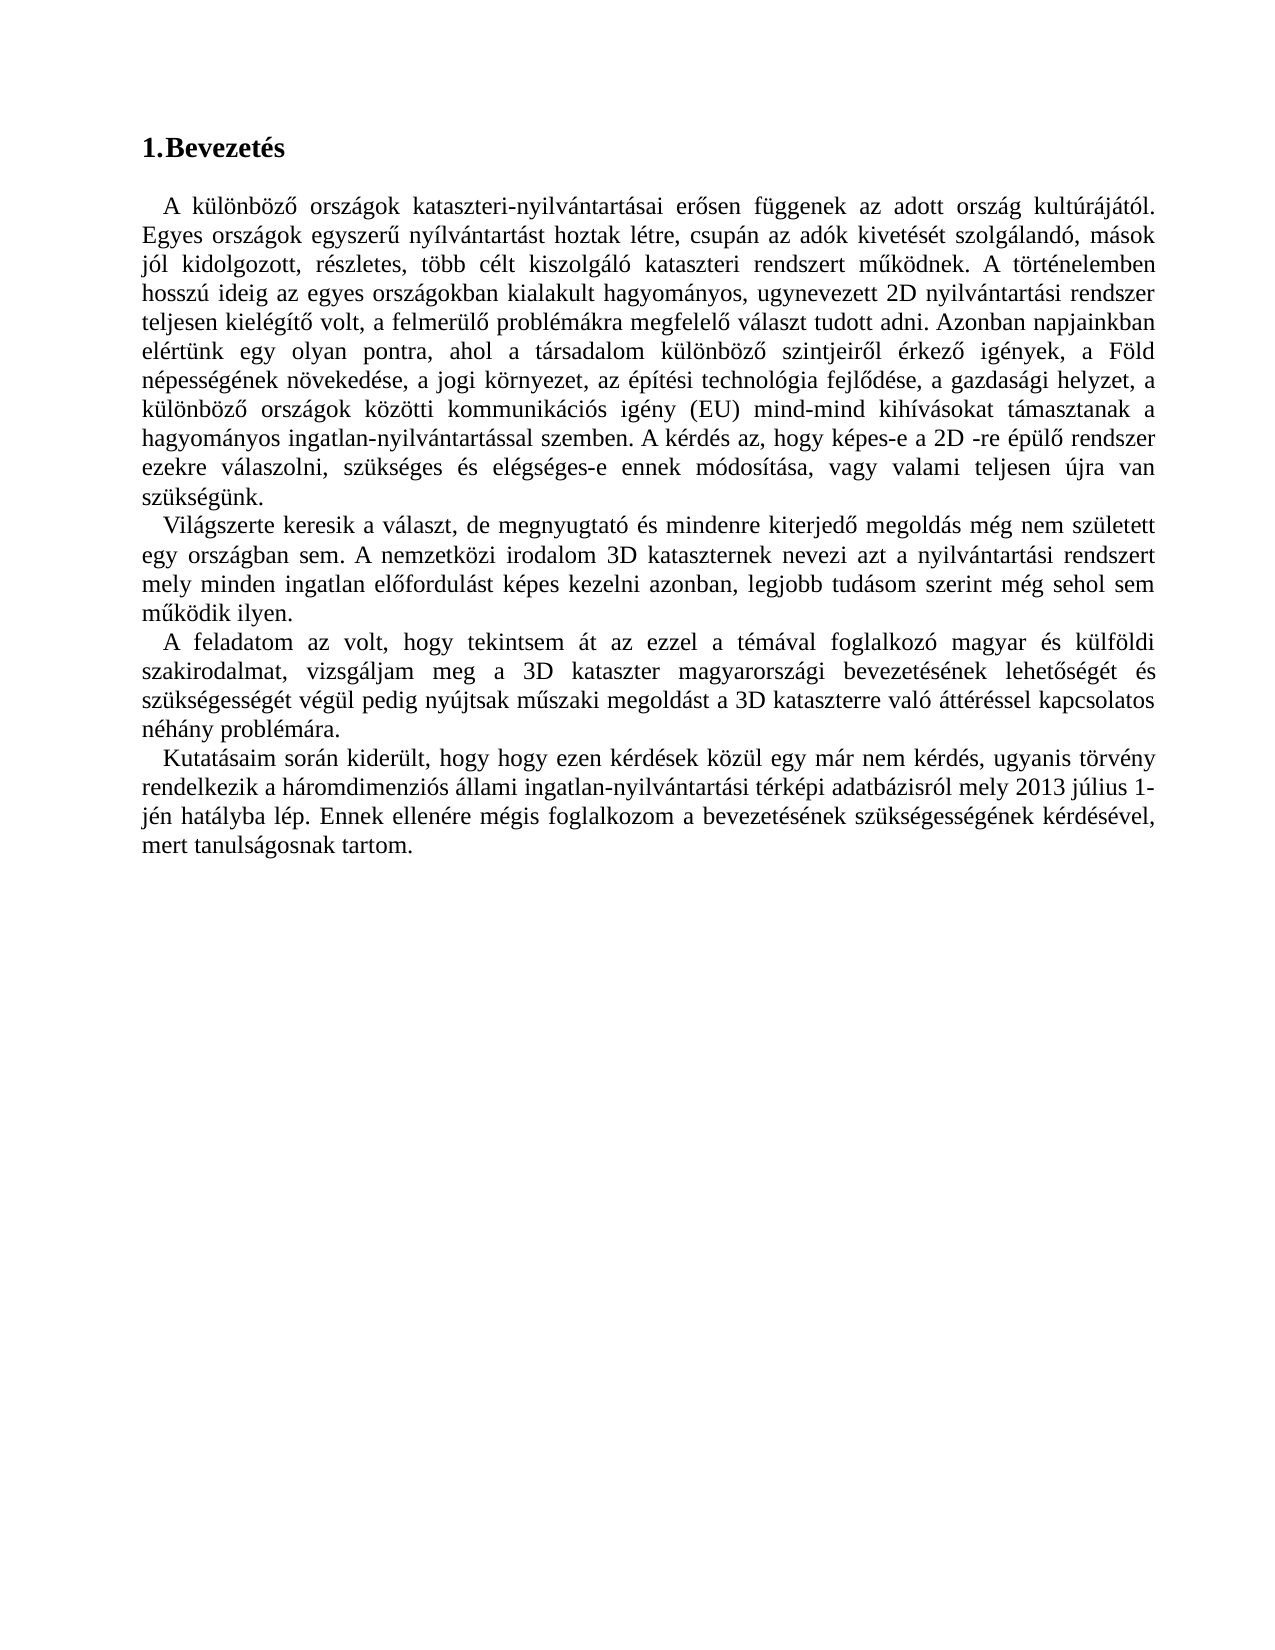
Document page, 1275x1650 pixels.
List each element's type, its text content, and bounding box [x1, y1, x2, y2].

text A feladatom az volt, hogy tekintsem át az ezzel a témával foglalkozó magyar és külföldi szakirodalmat, vizsgáljam meg a 3D kataszter magyarországi bevezetésének lehetőségét és szükségességét végül pedig nyújtsak műszaki megoldást a 3D kataszterre való áttéréssel kapcsolatos néhány problémára. [142, 627, 1156, 743]
text Világszerte keresik a választ, de megnyugtató és mindenre kiterjedő megoldás még nem született egy országban sem. A nemzetközi irodalom 3D kataszternek nevezi azt a nyilvántartási rendszert mely minden ingatlan előfordulást képes kezelni azonban, legjobb tudásom szerint még sehol sem működik ilyen. [142, 510, 1156, 627]
text A különböző országok kataszteri-nyilvántartásai erősen függenek az adott ország kultúrájától. Egyes országok egyszerű nyílvántartást hoztak létre, csupán az adók kivetését szolgálandó, mások jól kidolgozott, részletes, több célt kiszolgáló kataszteri rendszert működnek. A történelemben hosszú ideig az egyes országokban kialakult hagyományos, ugynevezett 2D nyilvántartási rendszer teljesen kielégítő volt, a felmerülő problémákra megfelelő választ tudott adni. Azonban napjainkban elértünk egy olyan pontra, ahol a társadalom különböző szintjeiről érkező igények, a Föld népességének növekedése, a jogi környezet, az építési technológia fejlődése, a gazdasági helyzet, a különböző országok közötti kommunikációs igény (EU) mind-mind kihívásokat támasztanak a hagyományos ingatlan-nyilvántartással szemben. A kérdés az, hogy képes-e a 2D -re épülő rendszer ezekre válaszolni, szükséges és elégséges-e ennek módosítása, vagy valami teljesen újra van szükségünk. [142, 191, 1156, 510]
list Bevezetés [142, 130, 1156, 164]
text Kutatásaim során kiderült, hogy hogy ezen kérdések közül egy már nem kérdés, ugyanis törvény rendelkezik a háromdimenziós állami ingatlan-nyilvántartási térképi adatbázisról mely 2013 július 1-jén hatályba lép. Ennek ellenére mégis foglalkozom a bevezetésének szükségességének kérdésével, mert tanulságosnak tartom. [142, 743, 1156, 859]
